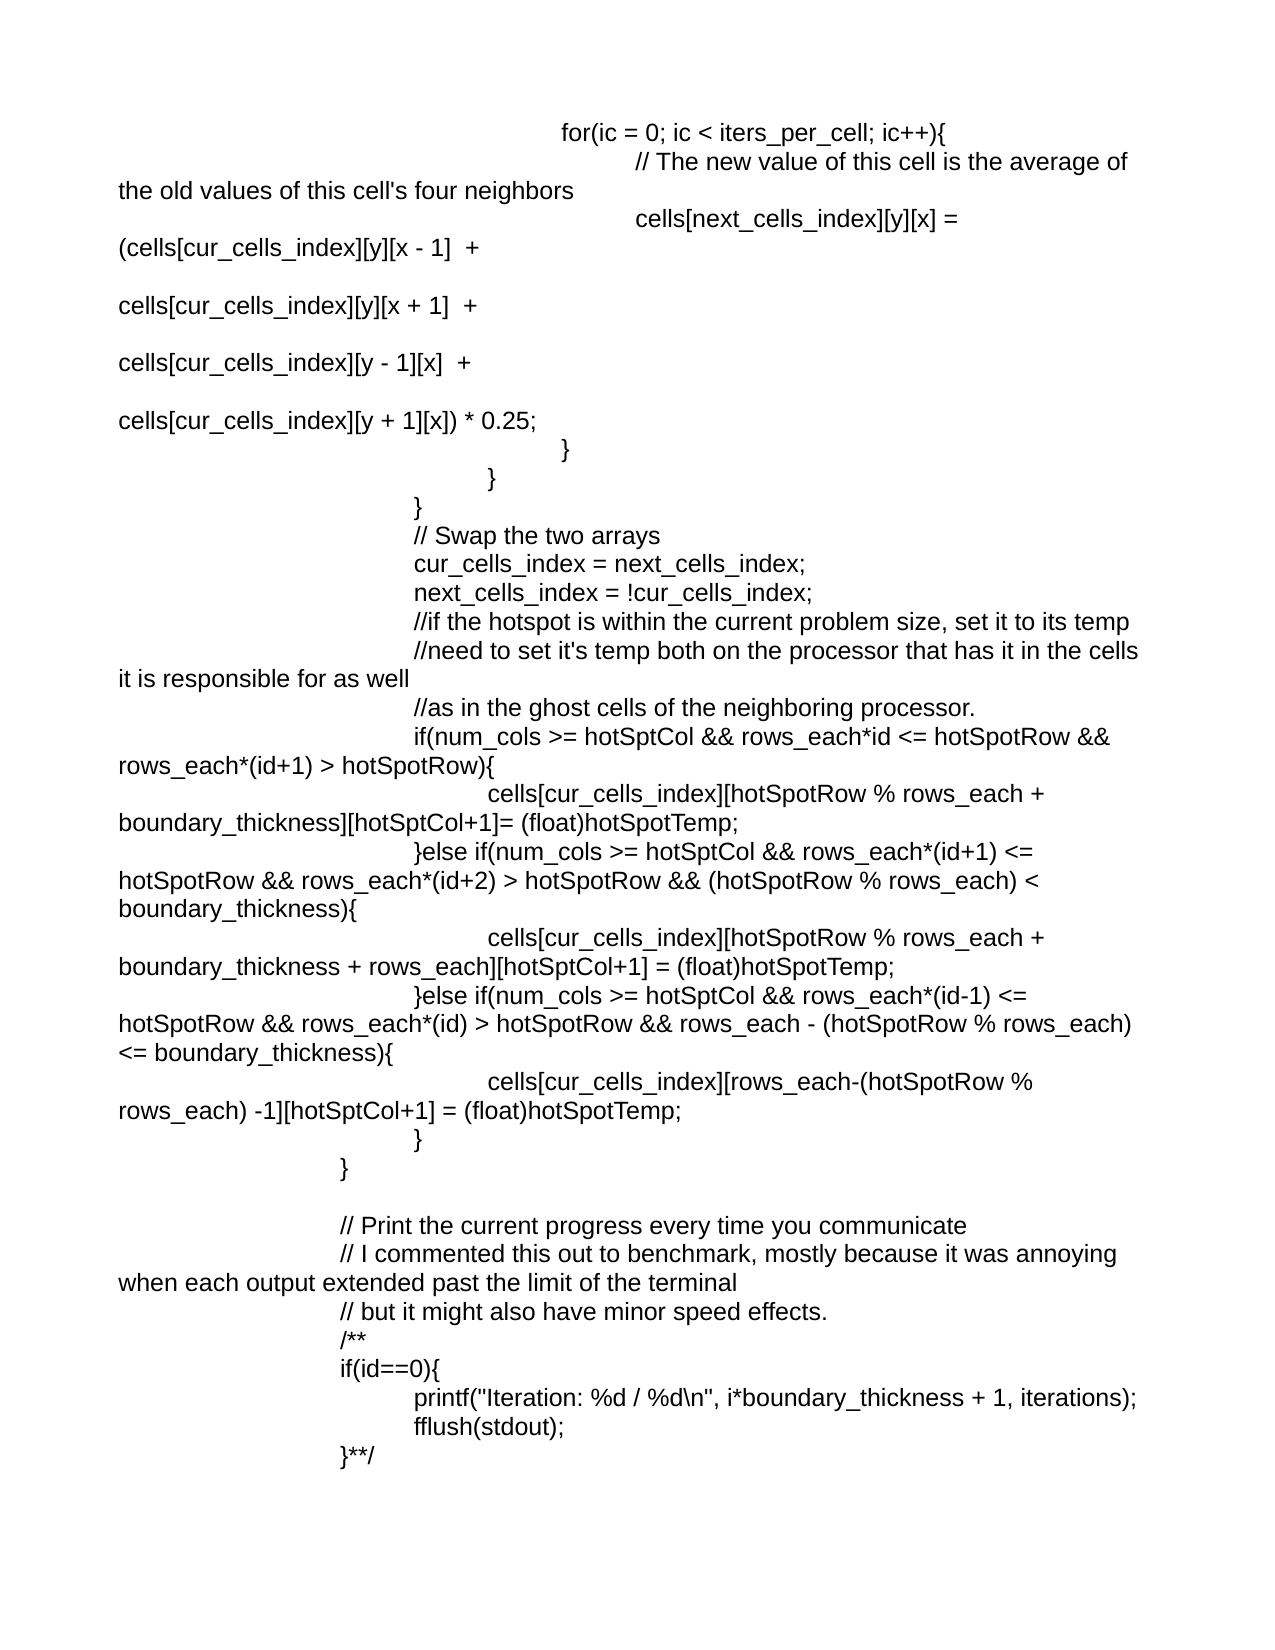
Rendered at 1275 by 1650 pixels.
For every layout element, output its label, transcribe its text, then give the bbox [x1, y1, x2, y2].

text /** [118, 1326, 1157, 1354]
text // Print the current progress every time you communicate [118, 1211, 1157, 1239]
text cur_cells_index = next_cells_index; [118, 549, 1157, 578]
text cells[cur_cells_index][y][x + 1] + [118, 262, 1157, 319]
text }else if(num_cols >= hotSptCol && rows_each*(id+1) <= hotSpotRow && rows_each*(id+2) > hotSpotRow && (hotSpotRow % rows_each) < boundary_thickness){ [118, 837, 1157, 923]
text }**/ [118, 1441, 1157, 1469]
text // Swap the two arrays [118, 521, 1157, 549]
text if(id==0){ [118, 1354, 1157, 1383]
text }else if(num_cols >= hotSptCol && rows_each*(id-1) <= hotSpotRow && rows_each*(id) > hotSpotRow && rows_each - (hotSpotRow % rows_each) <= boundary_thickness){ [118, 981, 1157, 1067]
text // but it might also have minor speed effects. [118, 1297, 1157, 1326]
text if(num_cols >= hotSptCol && rows_each*id <= hotSpotRow && rows_each*(id+1) > hotSpotRow){ [118, 722, 1157, 779]
text // I commented this out to benchmark, mostly because it was annoying when each output extended past the limit of the terminal [118, 1239, 1157, 1297]
text } [118, 463, 1157, 492]
text //need to set it's temp both on the processor that has it in the cells it is responsible for as well [118, 636, 1157, 693]
text cells[cur_cells_index][hotSpotRow % rows_each + boundary_thickness + rows_each][hotSptCol+1] = (float)hotSpotTemp; [118, 923, 1157, 981]
text for(ic = 0; ic < iters_per_cell; ic++){ [118, 118, 1157, 147]
text cells[cur_cells_index][y - 1][x] + [118, 319, 1157, 377]
text cells[cur_cells_index][y + 1][x]) * 0.25; [118, 377, 1157, 434]
text } [118, 1124, 1157, 1153]
text // The new value of this cell is the average of the old values of this cell's four neighbors [118, 147, 1157, 204]
text //if the hotspot is within the current problem size, set it to its temp [118, 607, 1157, 636]
text fflush(stdout); [118, 1412, 1157, 1441]
text } [118, 1153, 1157, 1182]
text next_cells_index = !cur_cells_index; [118, 578, 1157, 607]
text //as in the ghost cells of the neighboring processor. [118, 693, 1157, 722]
text printf("Iteration: %d / %d\n", i*boundary_thickness + 1, iterations); [118, 1383, 1157, 1412]
text cells[cur_cells_index][hotSpotRow % rows_each + boundary_thickness][hotSptCol+1]= (float)hotSpotTemp; [118, 779, 1157, 837]
text } [118, 434, 1157, 463]
text } [118, 492, 1157, 521]
text cells[next_cells_index][y][x] = (cells[cur_cells_index][y][x - 1] + [118, 204, 1157, 262]
text cells[cur_cells_index][rows_each-(hotSpotRow % rows_each) -1][hotSptCol+1] = (float)hotSpotTemp; [118, 1067, 1157, 1124]
